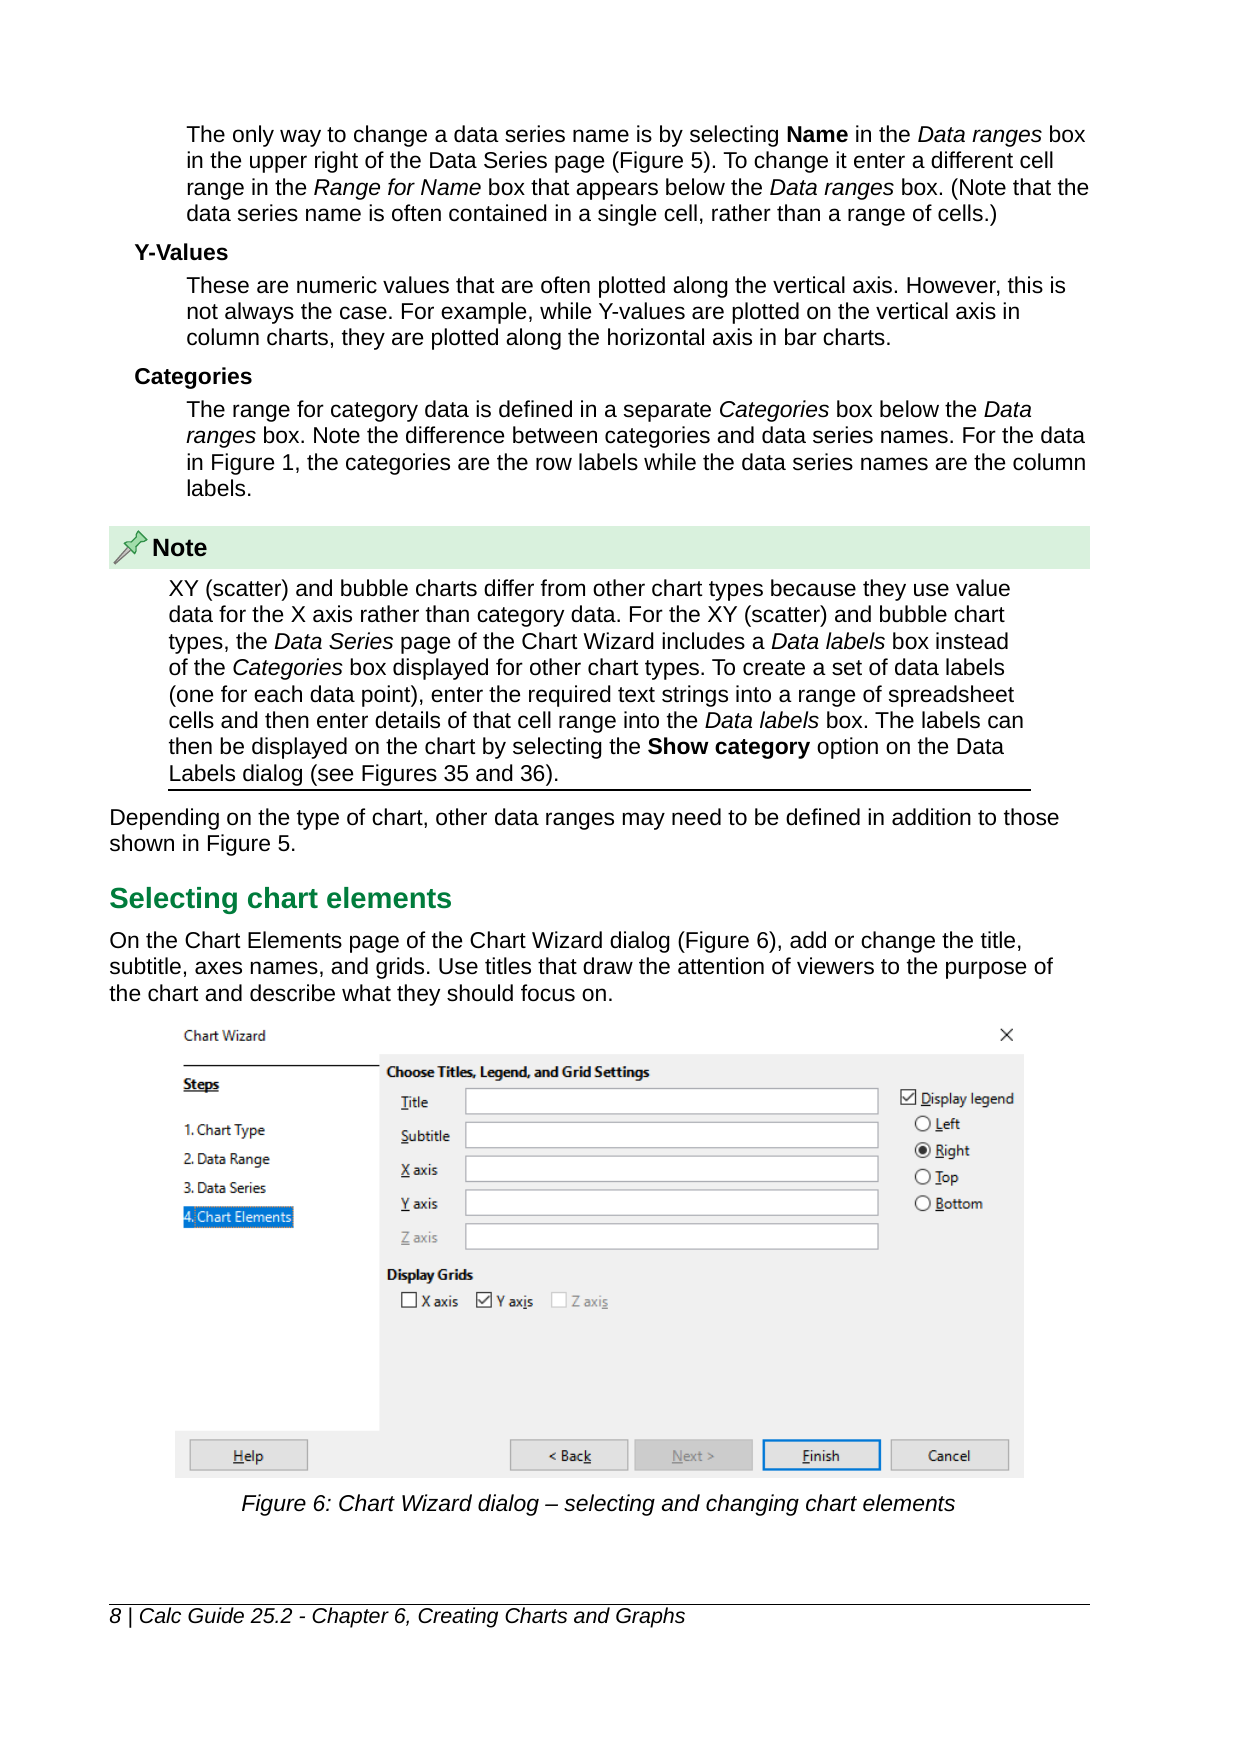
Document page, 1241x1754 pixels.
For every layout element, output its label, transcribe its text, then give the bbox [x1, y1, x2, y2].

text XY (scatter) and bubble charts differ from other chart types because they use value data for the X axis rather than category data. For the XY (scatter) and bubble chart types, the Data Series page of the Chart Wizard includes a Data labels box instead of the Categories box displayed for other chart types. To create a set of data labels (one for each data point), enter the required text strings into a range of spreadsheet cells and then enter details of that cell range into the Data labels box. The labels can then be displayed on the chart by selecting the Show category option on the Data Labels dialog (see Figures 35 and 36). [168, 575, 1031, 789]
text Figure 6: Chart Wizard dialog – selecting and changing chart elements [175, 1490, 1024, 1517]
subtitle Note [109, 526, 1090, 569]
subtitle Selecting chart elements [109, 881, 1090, 914]
picture [175, 1018, 1024, 1478]
text Categories [134, 363, 1090, 389]
text Depending on the type of chart, other data ranges may need to be defined in addition to those shown in Figure 5. [109, 803, 1090, 856]
text The range for category data is defined in a separate Categories box below the Data ranges box. Note the difference between categories and data series names. For the data in Figure 1, the categories are the row labels while the data series names are the column labels. [186, 396, 1090, 501]
text On the Chart Elements page of the Chart Wizard dialog (Figure 6), add or change the title, subtitle, axes names, and grids. Use titles that draw the attention of viewers to the purpose of the chart and describe what they should focus on. [109, 927, 1090, 1006]
text These are numeric values that are often plotted along the vertical axis. However, this is not always the case. For example, while Y-values are plotted on the vertical axis in column charts, they are plotted along the horizontal axis in bar charts. [186, 272, 1090, 351]
text Y-Values [134, 239, 1090, 265]
text The only way to change a data series name is by selecting Name in the Data ranges box in the upper right of the Data Series page (Figure 5). To change it enter a different cell range in the Range for Name box that appears below the Data ranges box. (Note that the data series name is often contained in a single cell, rather than a range of cells.) [186, 121, 1090, 226]
